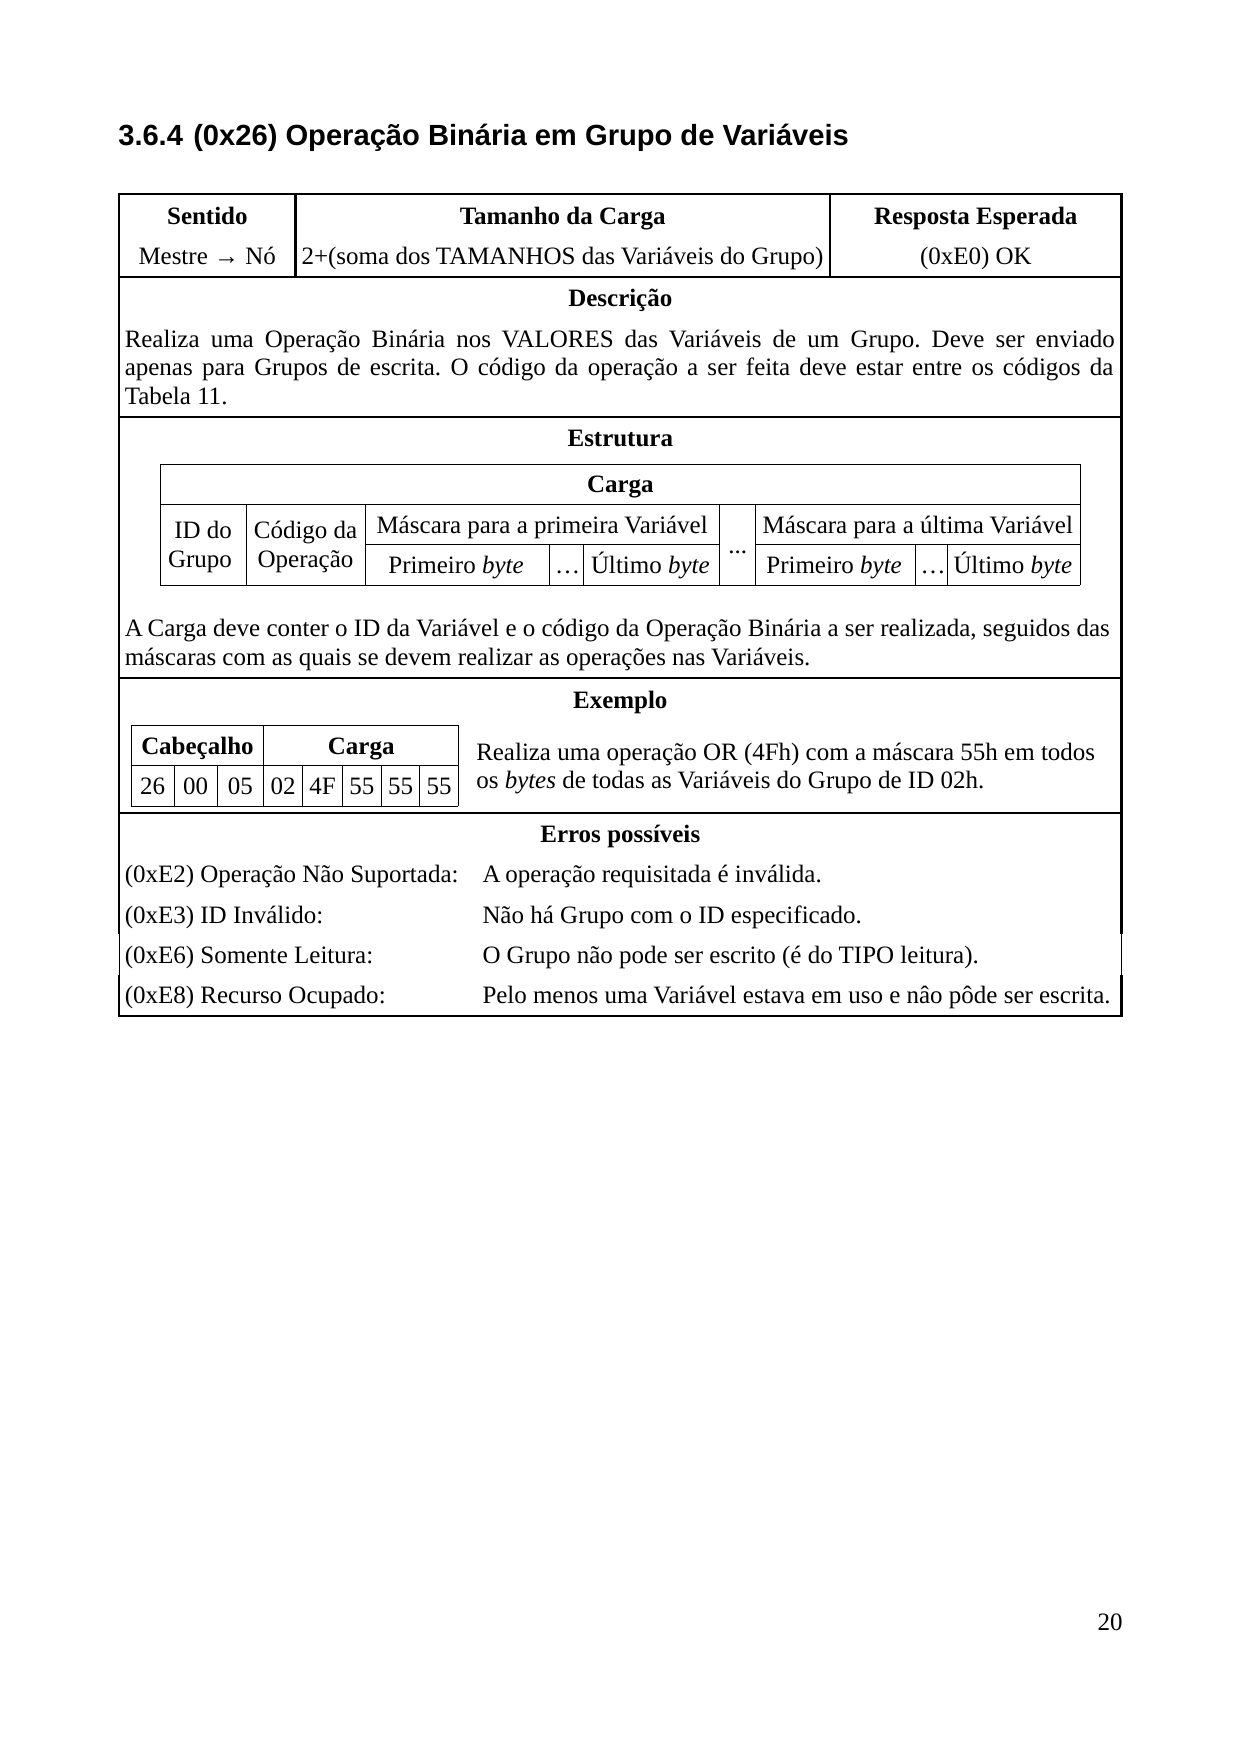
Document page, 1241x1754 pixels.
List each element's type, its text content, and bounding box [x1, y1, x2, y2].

table_cell Código da Operação [247, 505, 365, 585]
table_cell (0xE2) Operação Não Suportada: [120, 854, 477, 894]
table_header Sentido [120, 195, 294, 235]
table_cell Não há Grupo com o ID especificado. [477, 894, 1120, 934]
table_cell Estrutura [120, 418, 1120, 458]
table_header Cabeçalho [132, 726, 263, 765]
table_header Tamanho da Carga [297, 195, 829, 235]
table_cell Descrição [120, 278, 1120, 318]
table_cell (0xE8) Recurso Ocupado: [120, 975, 477, 1015]
table_cell [120, 719, 470, 811]
table_cell … [550, 545, 583, 585]
table_cell Primeiro byte [366, 545, 549, 585]
table_cell Exemplo [120, 679, 1120, 719]
table_cell 55 [382, 766, 419, 806]
table_cell 02 [264, 766, 302, 806]
table_cell Pelo menos uma Variável estava em uso e nâo pôde ser escrita. [477, 975, 1120, 1015]
table_cell 00 [175, 766, 217, 806]
table_cell O Grupo não pode ser escrito (é do TIPO leitura). [477, 934, 1121, 974]
table_cell Realiza uma Operação Binária nos VALORES das Variáveis de um Grupo. Deve ser enviado apenas para Grupos de escrita. O código da operação a ser feita deve estar entre os códigos da Tabela 11. [120, 318, 1120, 416]
table_cell ID do Grupo [161, 505, 246, 585]
table_cell 2+(soma dos TAMANHOS das Variáveis do Grupo) [297, 235, 829, 276]
table_cell 55 [343, 766, 381, 806]
table_cell 55 [420, 766, 458, 806]
table_cell Realiza uma operação OR (4Fh) com a máscara 55h em todos os bytes de todas as Variáveis do Grupo de ID 02h. [470, 719, 1120, 811]
table_cell 26 [132, 766, 174, 806]
table_cell Primeiro byte [756, 545, 915, 585]
table_cell (0xE0) OK [831, 235, 1120, 276]
table_cell (0xE6) Somente Leitura: [120, 934, 477, 974]
table_cell Máscara para a primeira Variável [366, 505, 719, 544]
subtitle (0x26) Operação Binária em Grupo de Variáveis [118, 118, 1122, 152]
table_header Resposta Esperada [831, 195, 1120, 235]
table_cell A operação requisitada é inválida. [477, 854, 1120, 894]
table_cell Último byte [584, 545, 719, 585]
table_cell ... [720, 505, 755, 585]
table_cell Último byte [948, 545, 1080, 585]
table_cell Erros possíveis [120, 814, 1120, 854]
table_cell A Carga deve conter o ID da Variável e o código da Operação Binária a ser realizada, seguidos das máscaras com as quais se devem realizar as operações nas Variáveis. [120, 458, 1120, 677]
table_cell Mestre → Nó [120, 235, 294, 276]
table_cell 05 [218, 766, 263, 806]
table_cell (0xE3) ID Inválido: [120, 894, 477, 934]
table_cell … [916, 545, 947, 585]
table_cell Máscara para a última Variável [756, 505, 1080, 544]
table_header Carga [161, 465, 1080, 504]
table_cell 4F [303, 766, 342, 806]
table_header Carga [264, 726, 458, 765]
